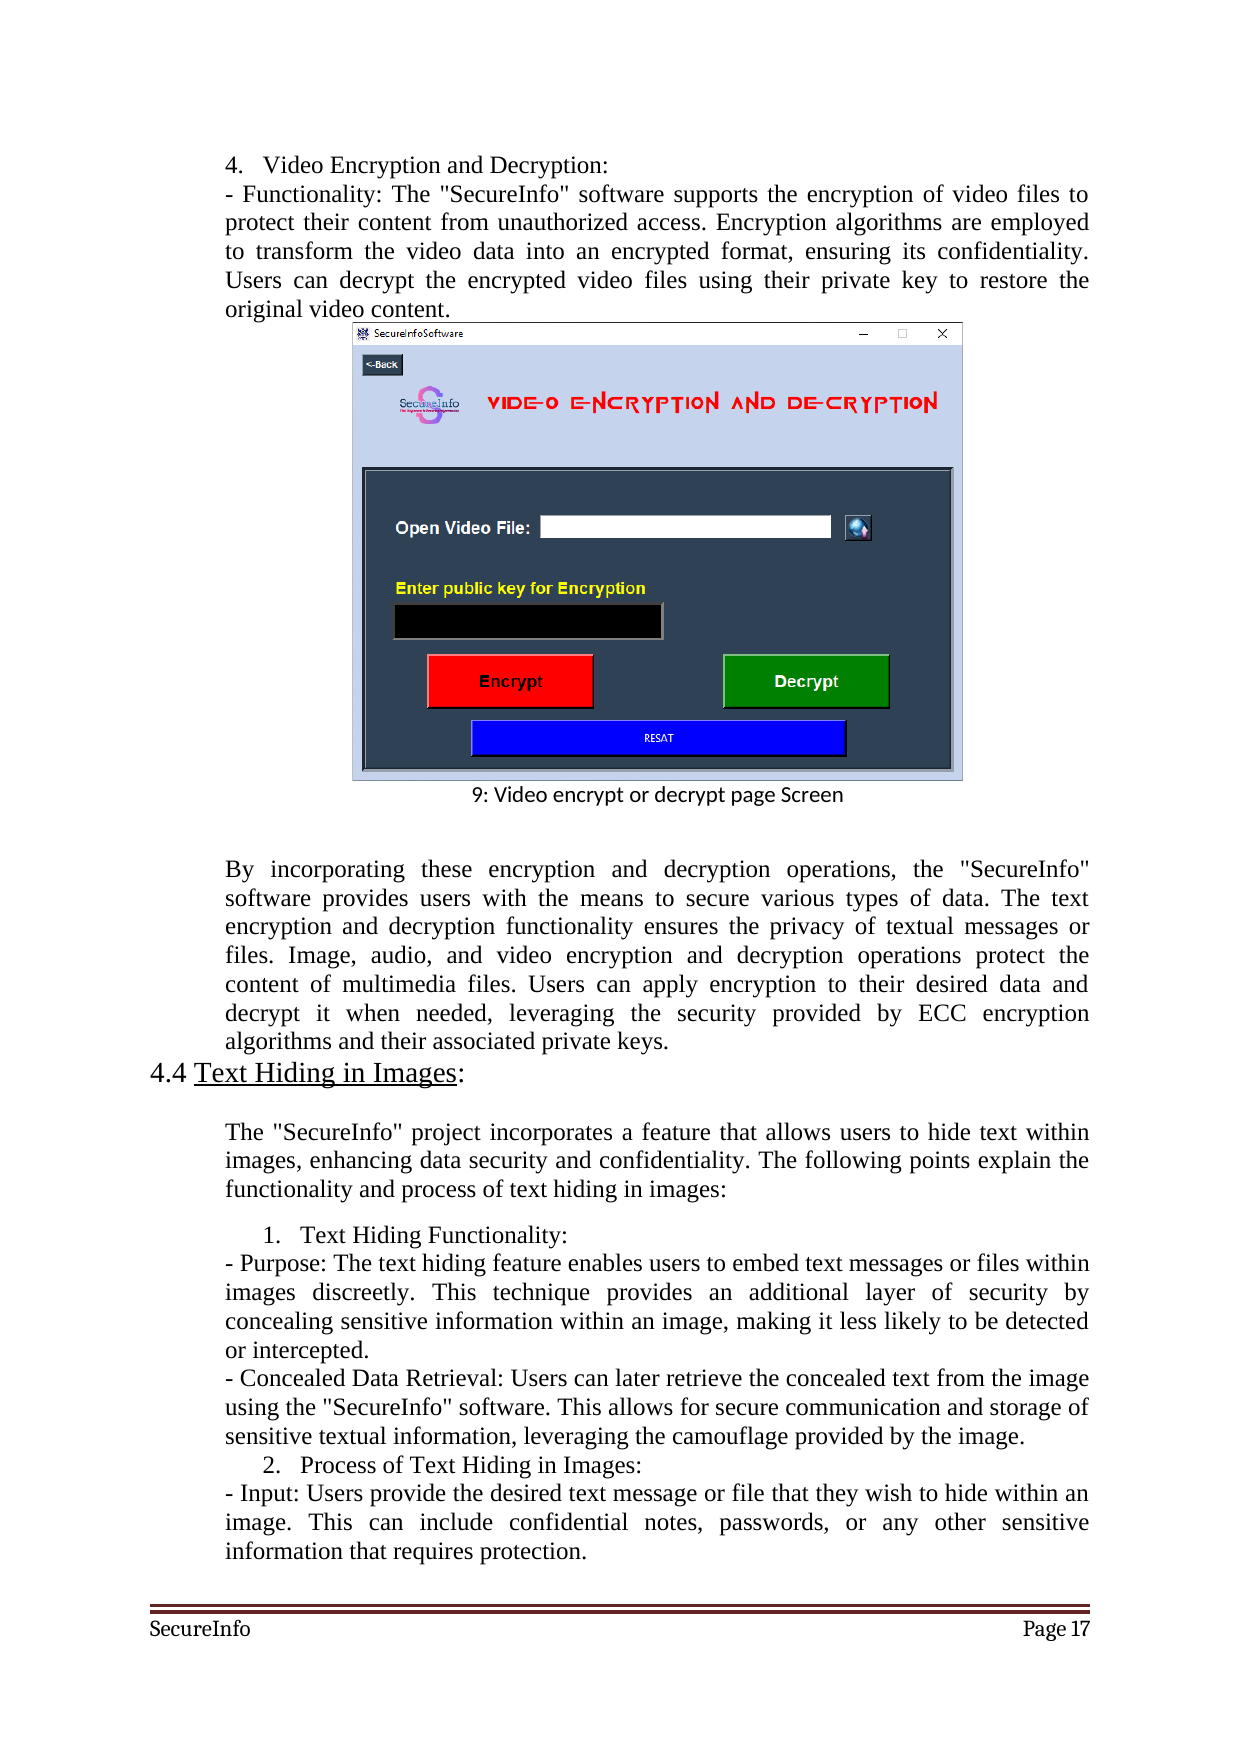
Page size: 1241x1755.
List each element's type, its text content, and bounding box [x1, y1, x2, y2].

text 9: Video encrypt or decrypt page Screen [225, 781, 1090, 808]
text By incorporating these encryption and decryption operations, the "SecureInfo" software provides users with the means to secure various types of data. The text encryption and decryption functionality ensures the privacy of textual messages or files. Image, audio, and video encryption and decryption operations protect the content of multimedia files. Users can apply encryption to their desired data and decrypt it when needed, leveraging the security provided by ECC encryption algorithms and their associated private keys. [225, 854, 1090, 1055]
list - Purpose: The text hiding feature enables users to embed text messages or files within images discreetly. This technique provides an additional layer of security by concealing sensitive information within an image, making it less likely to be detected or intercepted. [225, 1248, 1090, 1363]
list Text Hiding Functionality: [262, 1220, 1090, 1248]
list - Input: Users provide the desired text message or file that they wish to hide within an image. This can include confidential notes, passwords, or any other sensitive information that requires protection. [225, 1478, 1090, 1565]
list Process of Text Hiding in Images: [262, 1450, 1090, 1478]
text The "SecureInfo" project incorporates a feature that allows users to hide text within images, enhancing data security and confidentiality. The following points explain the functionality and process of text hiding in images: [225, 1117, 1090, 1203]
text 4.4 Text Hiding in Images: [150, 1055, 1090, 1089]
list Video Encryption and Decryption: [225, 150, 1090, 179]
text - Functionality: The "SecureInfo" software supports the encryption of video files to protect their content from unauthorized access. Encryption algorithms are employed to transform the video data into an encrypted format, ensuring its confidentiality. Users can decrypt the encrypted video files using their private key to restore the original video content. [225, 179, 1090, 322]
list - Concealed Data Retrieval: Users can later retrieve the concealed text from the image using the "SecureInfo" software. This allows for secure communication and storage of sensitive textual information, leveraging the camouflage provided by the image. [225, 1363, 1090, 1450]
